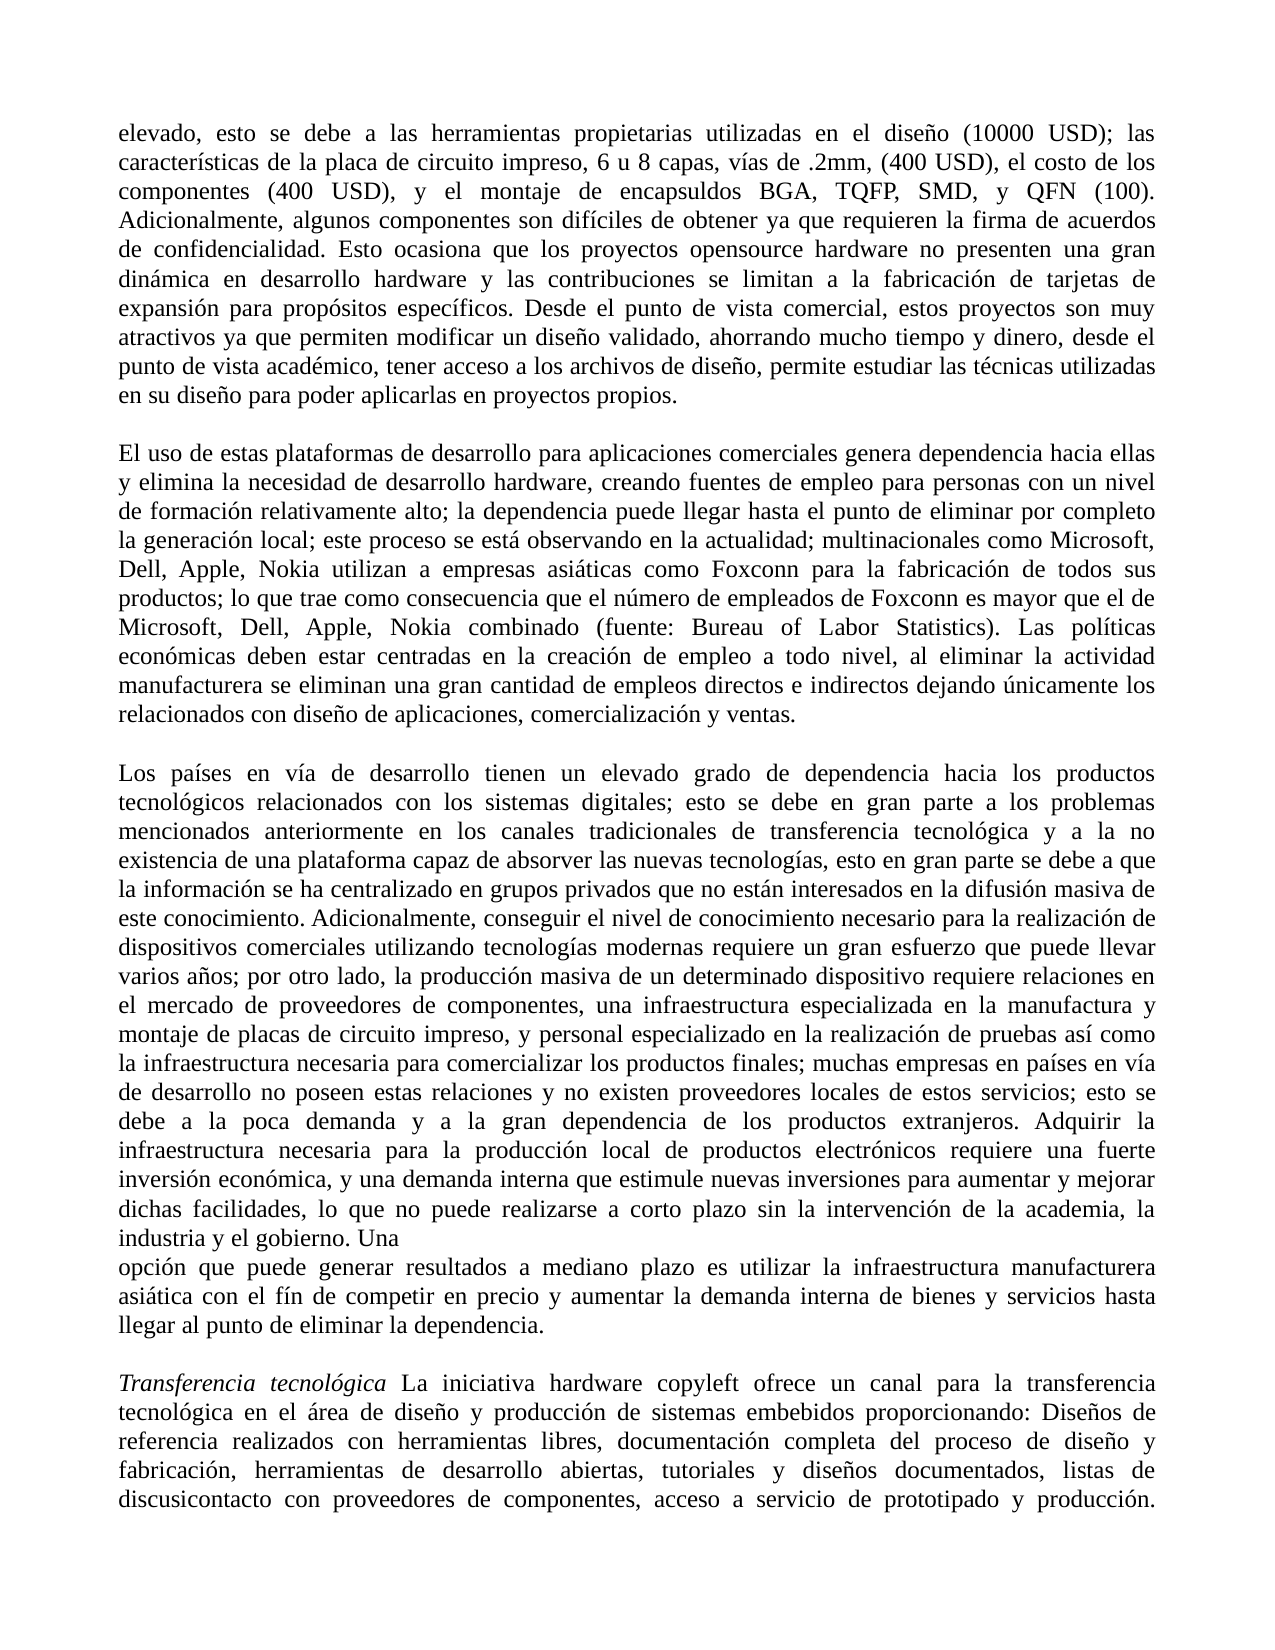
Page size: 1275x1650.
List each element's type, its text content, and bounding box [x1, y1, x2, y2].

text El uso de estas plataformas de desarrollo para aplicaciones comerciales genera dependencia hacia ellas y elimina la necesidad de desarrollo hardware, creando fuentes de empleo para personas con un nivel de formación relativamente alto; la dependencia puede llegar hasta el punto de eliminar por completo la generación local; este proceso se está observando en la actualidad; multinacionales como Microsoft, Dell, Apple, Nokia utilizan a empresas asiáticas como Foxconn para la fabricación de todos sus productos; lo que trae como consecuencia que el número de empleados de Foxconn es mayor que el de Microsoft, Dell, Apple, Nokia combinado (fuente: Bureau of Labor Statistics). Las políticas económicas deben estar centradas en la creación de empleo a todo nivel, al eliminar la actividad manufacturera se eliminan una gran cantidad de empleos directos e indirectos dejando únicamente los relacionados con diseño de aplicaciones, comercialización y ventas. [118, 438, 1157, 728]
text elevado, esto se debe a las herramientas propietarias utilizadas en el diseño (10000 USD); las características de la placa de circuito impreso, 6 u 8 capas, vías de .2mm, (400 USD), el costo de los componentes (400 USD), y el montaje de encapsuldos BGA, TQFP, SMD, y QFN (100). Adicionalmente, algunos componentes son difíciles de obtener ya que requieren la firma de acuerdos de confidencialidad. Esto ocasiona que los proyectos opensource hardware no presenten una gran dinámica en desarrollo hardware y las contribuciones se limitan a la fabricación de tarjetas de expansión para propósitos específicos. Desde el punto de vista comercial, estos proyectos son muy atractivos ya que permiten modificar un diseño validado, ahorrando mucho tiempo y dinero, desde el punto de vista académico, tener acceso a los archivos de diseño, permite estudiar las técnicas utilizadas en su diseño para poder aplicarlas en proyectos propios. [118, 118, 1157, 409]
text Los países en vía de desarrollo tienen un elevado grado de dependencia hacia los productos tecnológicos relacionados con los sistemas digitales; esto se debe en gran parte a los problemas mencionados anteriormente en los canales tradicionales de transferencia tecnológica y a la no existencia de una plataforma capaz de absorver las nuevas tecnologías, esto en gran parte se debe a que la información se ha centralizado en grupos privados que no están interesados en la difusión masiva de este conocimiento. Adicionalmente, conseguir el nivel de conocimiento necesario para la realización de dispositivos comerciales utilizando tecnologías modernas requiere un gran esfuerzo que puede llevar varios años; por otro lado, la producción masiva de un determinado dispositivo requiere relaciones en el mercado de proveedores de componentes, una infraestructura especializada en la manufactura y montaje de placas de circuito impreso, y personal especializado en la realización de pruebas así como la infraestructura necesaria para comercializar los productos finales; muchas empresas en países en vía de desarrollo no poseen estas relaciones y no existen proveedores locales de estos servicios; esto se debe a la poca demanda y a la gran dependencia de los productos extranjeros. Adquirir la infraestructura necesaria para la producción local de productos electrónicos requiere una fuerte inversión económica, y una demanda interna que estimule nuevas inversiones para aumentar y mejorar dichas facilidades, lo que no puede realizarse a corto plazo sin la intervención de la academia, la industria y el gobierno. Una [118, 757, 1157, 1252]
text Transferencia tecnológica La iniciativa hardware copyleft ofrece un canal para la transferencia tecnológica en el área de diseño y producción de sistemas embebidos proporcionando: Diseños de referencia realizados con herramientas libres, documentación completa del proceso de diseño y fabricación, herramientas de desarrollo abiertas, tutoriales y diseños documentados, listas de discusicontacto con proveedores de componentes, acceso a servicio de prototipado y producción. [118, 1368, 1157, 1513]
text opción que puede generar resultados a mediano plazo es utilizar la infraestructura manufacturera asiática con el fín de competir en precio y aumentar la demanda interna de bienes y servicios hasta llegar al punto de eliminar la dependencia. [118, 1252, 1157, 1339]
